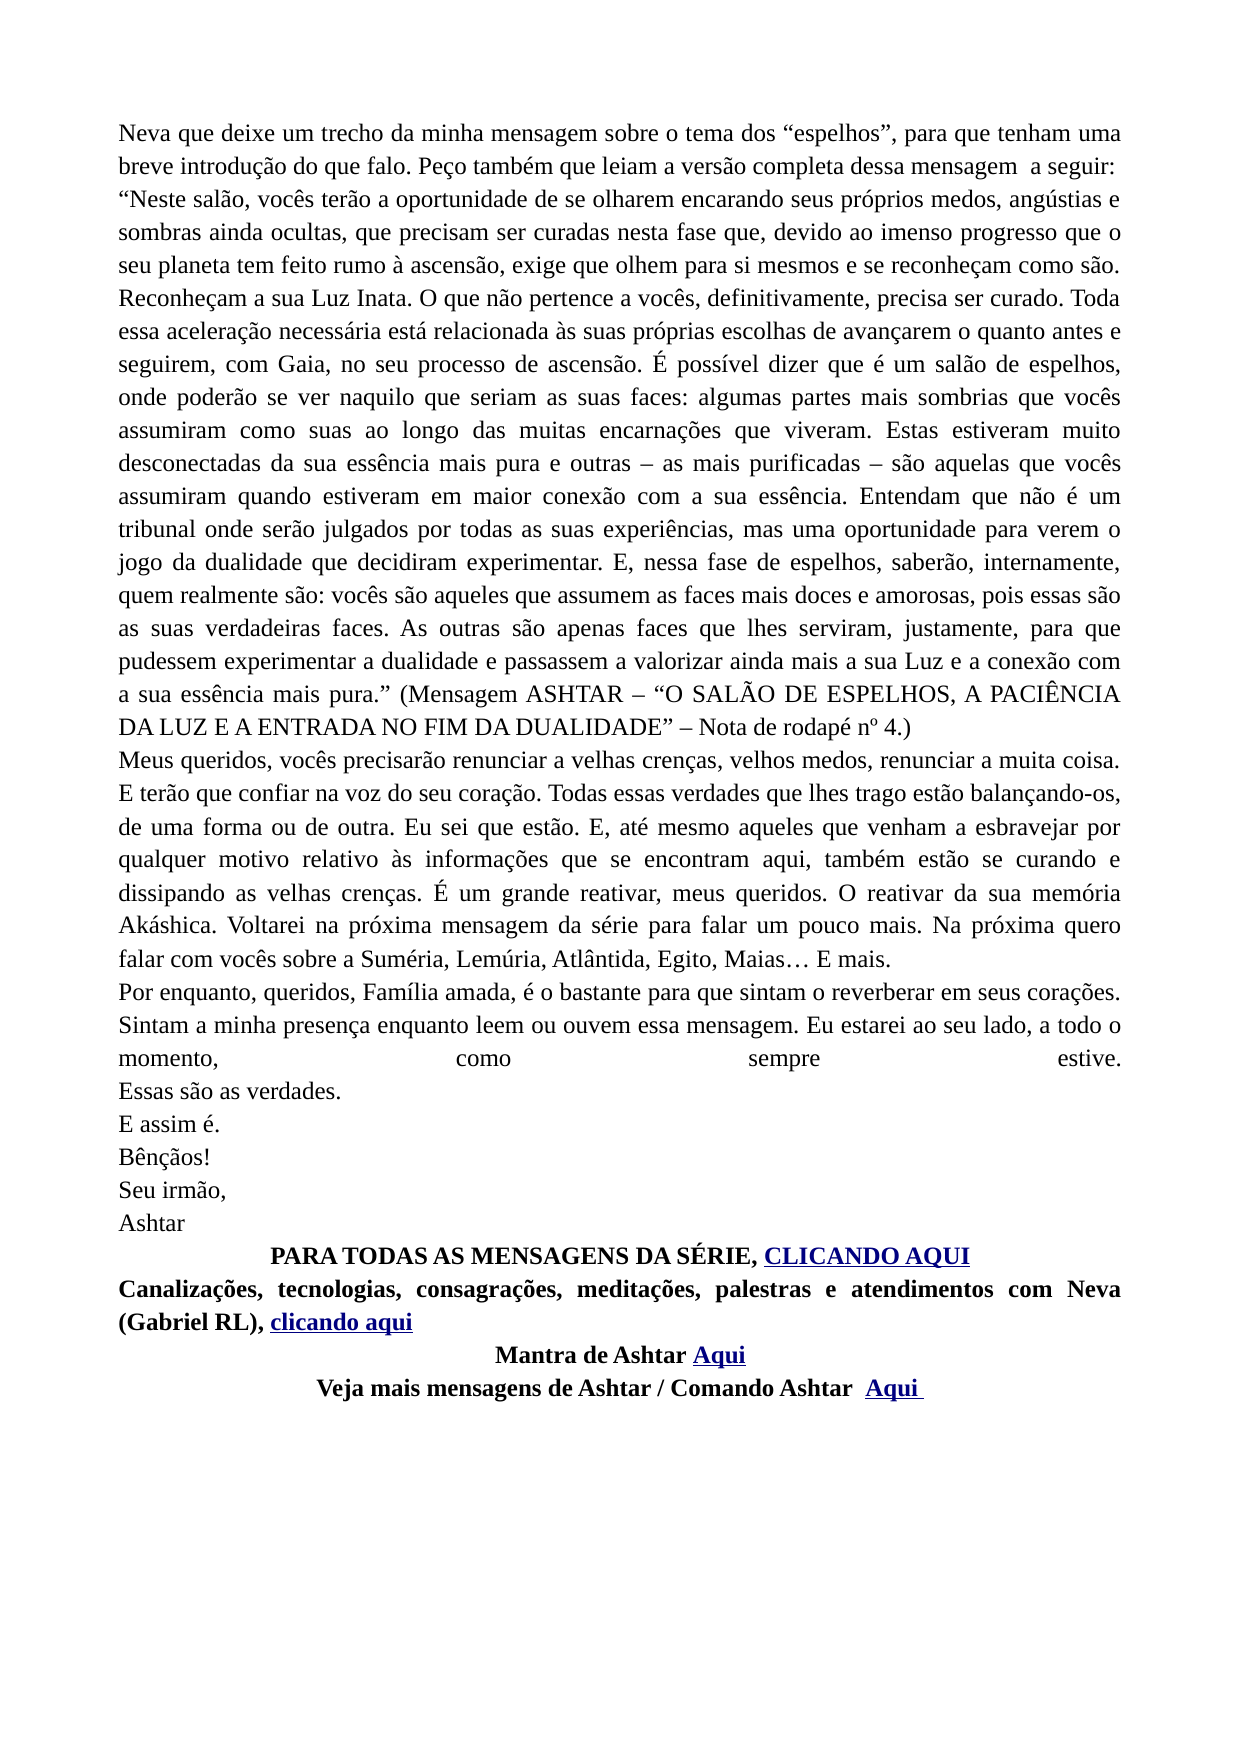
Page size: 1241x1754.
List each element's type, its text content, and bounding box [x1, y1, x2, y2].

text Bênçãos! [118, 1142, 1122, 1171]
text Canalizações, tecnologias, consagrações, meditações, palestras e atendimentos com Neva (Gabriel RL), clicando aqui [118, 1274, 1122, 1336]
text “Neste salão, vocês terão a oportunidade de se olharem encarando seus próprios medos, angústias e sombras ainda ocultas, que precisam ser curadas nesta fase que, devido ao imenso progresso que o seu planeta tem feito rumo à ascensão, exige que olhem para si mesmos e se reconheçam como são. Reconheçam a sua Luz Inata. O que não pertence a vocês, definitivamente, precisa ser curado. Toda essa aceleração necessária está relacionada às suas próprias escolhas de avançarem o quanto antes e seguirem, com Gaia, no seu processo de ascensão. É possível dizer que é um salão de espelhos, onde poderão se ver naquilo que seriam as suas faces: algumas partes mais sombrias que vocês assumiram como suas ao longo das muitas encarnações que viveram. Estas estiveram muito desconectadas da sua essência mais pura e outras – as mais purificadas – são aquelas que vocês assumiram quando estiveram em maior conexão com a sua essência. Entendam que não é um tribunal onde serão julgados por todas as suas experiências, mas uma oportunidade para verem o jogo da dualidade que decidiram experimentar. E, nessa fase de espelhos, saberão, internamente, quem realmente são: vocês são aqueles que assumem as faces mais doces e amorosas, pois essas são as suas verdadeiras faces. As outras são apenas faces que lhes serviram, justamente, para que pudessem experimentar a dualidade e passassem a valorizar ainda mais a sua Luz e a conexão com a sua essência mais pura.” (Mensagem ASHTAR – “O SALÃO DE ESPELHOS, A PACIÊNCIA DA LUZ E A ENTRADA NO FIM DA DUALIDADE” – Nota de rodapé nº 4.) [118, 184, 1122, 741]
text Veja mais mensagens de Ashtar / Comando Ashtar Aqui [118, 1373, 1122, 1402]
text PARA TODAS AS MENSAGENS DA SÉRIE, CLICANDO AQUI [118, 1241, 1122, 1269]
text Mantra de Ashtar Aqui [118, 1340, 1122, 1369]
text Meus queridos, vocês precisarão renunciar a velhas crenças, velhos medos, renunciar a muita coisa. E terão que confiar na voz do seu coração. Todas essas verdades que lhes trago estão balançando-os, de uma forma ou de outra. Eu sei que estão. E, até mesmo aqueles que venham a esbravejar por qualquer motivo relativo às informações que se encontram aqui, também estão se curando e dissipando as velhas crenças. É um grande reativar, meus queridos. O reativar da sua memória Akáshica. Voltarei na próxima mensagem da série para falar um pouco mais. Na próxima quero falar com vocês sobre a Suméria, Lemúria, Atlântida, Egito, Maias… E mais. [118, 746, 1122, 972]
text E assim é. [118, 1109, 1122, 1137]
text Ashtar [118, 1208, 1122, 1237]
text Por enquanto, queridos, Família amada, é o bastante para que sintam o reverberar em seus corações. Sintam a minha presença enquanto leem ou ouvem essa mensagem. Eu estarei ao seu lado, a todo o momento, como sempre estive. Essas são as verdades. [118, 977, 1122, 1104]
text Neva que deixe um trecho da minha mensagem sobre o tema dos “espelhos”, para que tenham uma breve introdução do que falo. Peço também que leiam a versão completa dessa mensagem a seguir: [118, 118, 1122, 180]
text Seu irmão, [118, 1175, 1122, 1203]
